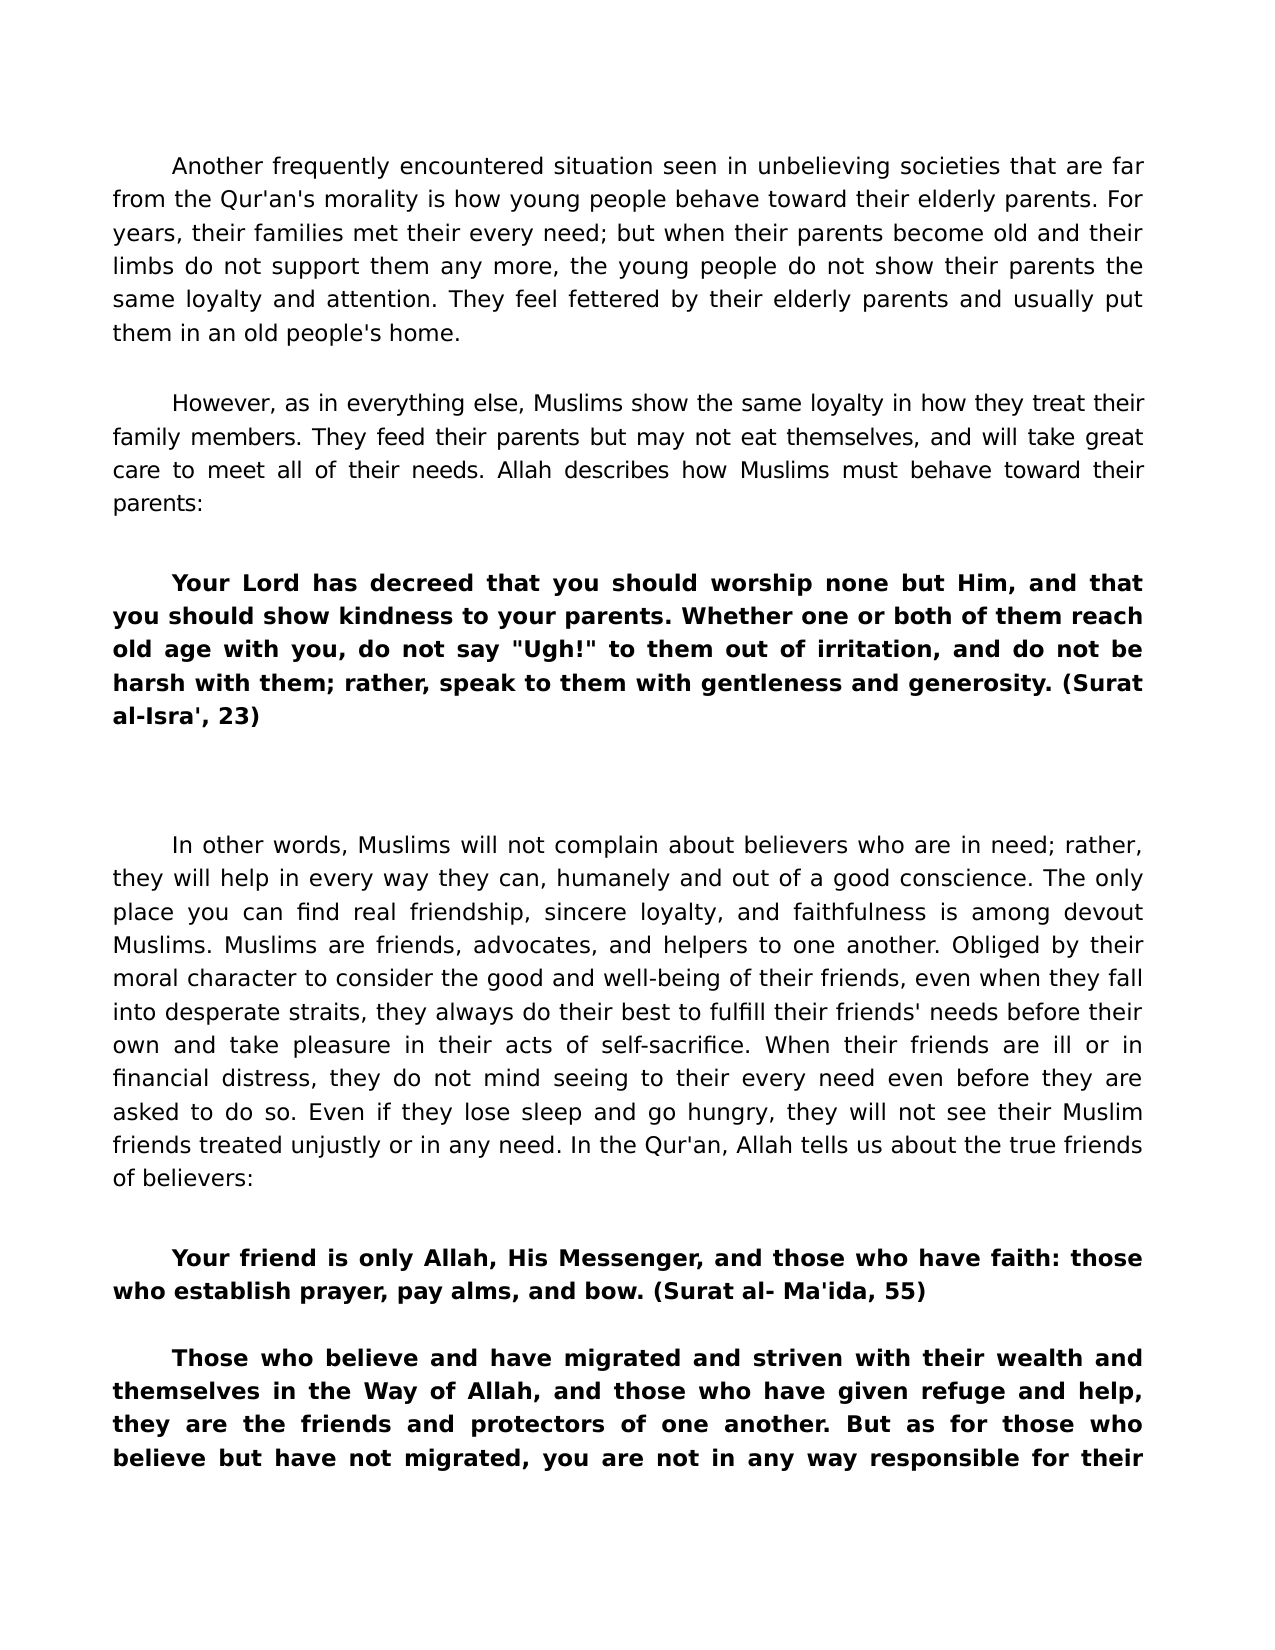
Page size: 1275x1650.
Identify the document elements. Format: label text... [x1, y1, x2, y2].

text In other words, Muslims will not complain about believers who are in need; rather, they will help in every way they can, humanely and out of a good conscience. The only place you can find real friendship, sincere loyalty, and faithfulness is among devout Muslims. Muslims are friends, advocates, and helpers to one another. Obliged by their moral character to consider the good and well-being of their friends, even when they fall into desperate straits, they always do their best to fulfill their friends' needs before their own and take pleasure in their acts of self-sacrifice. When their friends are ill or in financial distress, they do not mind seeing to their every need even before they are asked to do so. Even if they lose sleep and go hungry, they will not see their Muslim friends treated unjustly or in any need. In the Qur'an, Allah tells us about the true friends of believers: [112, 827, 1145, 1193]
text However, as in everything else, Muslims show the same loyalty in how they treat their family members. They feed their parents but may not eat themselves, and will take great care to meet all of their needs. Allah describes how Muslims must behave toward their parents: [112, 385, 1145, 518]
text Your Lord has decreed that you should worship none but Him, and that you should show kindness to your parents. Whether one or both of them reach old age with you, do not say "Ugh!" to them out of irritation, and do not be harsh with them; rather, speak to them with gentleness and generosity. (Surat al-Isra', 23) [112, 564, 1145, 731]
text Those who believe and have migrated and striven with their wealth and themselves in the Way of Allah, and those who have given refuge and help, they are the friends and protectors of one another. But as for those who believe but have not migrated, you are not in any way responsible for their [112, 1339, 1145, 1473]
text Another frequently encountered situation seen in unbelieving societies that are far from the Qur'an's morality is how young people behave toward their elderly parents. For years, their families met their every need; but when their parents become old and their limbs do not support them any more, the young people do not show their parents the same loyalty and attention. They feel fettered by their elderly parents and usually put them in an old people's home. [112, 148, 1145, 348]
text Your friend is only Allah, His Messenger, and those who have faith: those who establish prayer, pay alms, and bow. (Surat al- Ma'ida, 55) [112, 1239, 1145, 1306]
